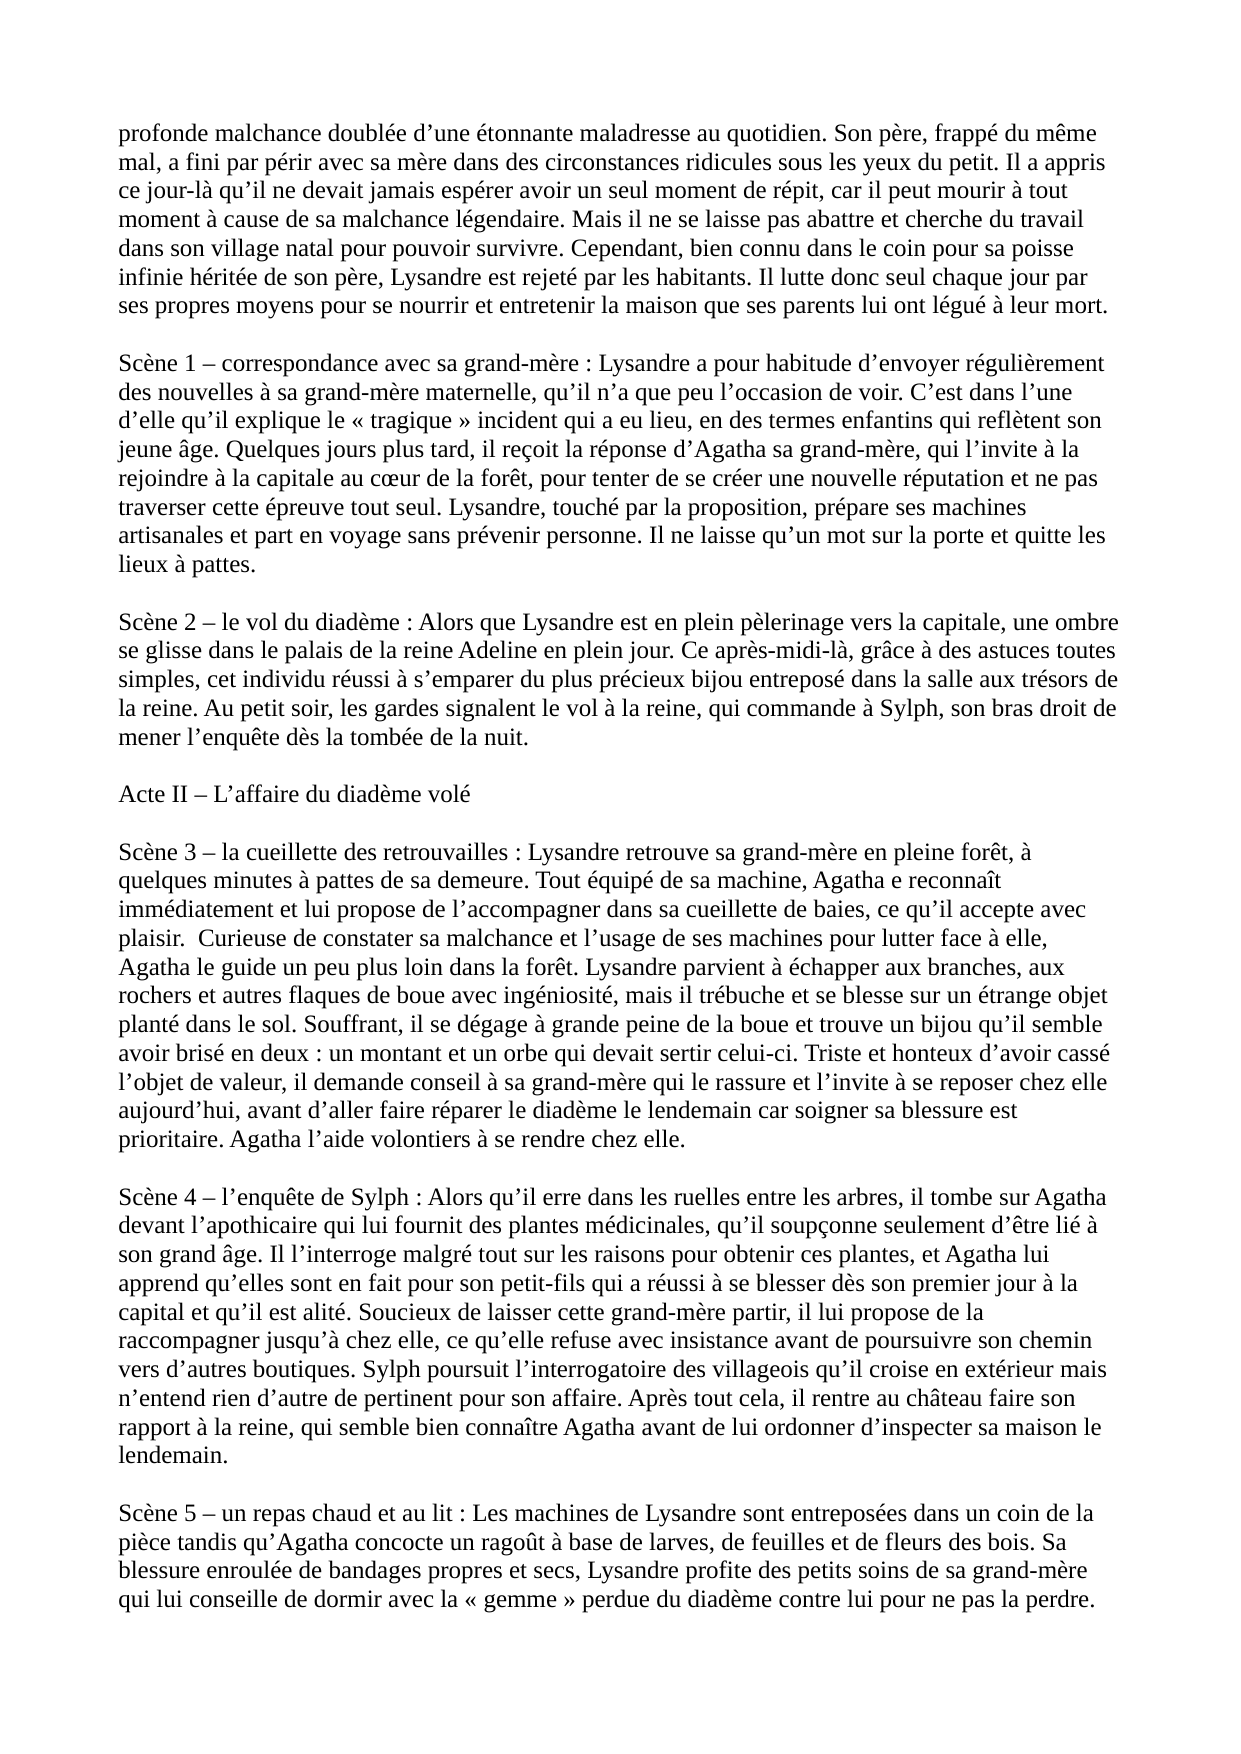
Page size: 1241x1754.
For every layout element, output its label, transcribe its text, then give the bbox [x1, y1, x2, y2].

text Scène 3 – la cueillette des retrouvailles : Lysandre retrouve sa grand-mère en pleine forêt, à quelques minutes à pattes de sa demeure. Tout équipé de sa machine, Agatha e reconnaît immédiatement et lui propose de l’accompagner dans sa cueillette de baies, ce qu’il accepte avec plaisir. Curieuse de constater sa malchance et l’usage de ses machines pour lutter face à elle, Agatha le guide un peu plus loin dans la forêt. Lysandre parvient à échapper aux branches, aux rochers et autres flaques de boue avec ingéniosité, mais il trébuche et se blesse sur un étrange objet planté dans le sol. Souffrant, il se dégage à grande peine de la boue et trouve un bijou qu’il semble avoir brisé en deux : un montant et un orbe qui devait sertir celui-ci. Triste et honteux d’avoir cassé l’objet de valeur, il demande conseil à sa grand-mère qui le rassure et l’invite à se reposer chez elle aujourd’hui, avant d’aller faire réparer le diadème le lendemain car soigner sa blessure est prioritaire. Agatha l’aide volontiers à se rendre chez elle. [118, 837, 1122, 1153]
text Scène 2 – le vol du diadème : Alors que Lysandre est en plein pèlerinage vers la capitale, une ombre se glisse dans le palais de la reine Adeline en plein jour. Ce après-midi-là, grâce à des astuces toutes simples, cet individu réussi à s’emparer du plus précieux bijou entreposé dans la salle aux trésors de la reine. Au petit soir, les gardes signalent le vol à la reine, qui commande à Sylph, son bras droit de mener l’enquête dès la tombée de la nuit. [118, 607, 1122, 751]
text Scène 4 – l’enquête de Sylph : Alors qu’il erre dans les ruelles entre les arbres, il tombe sur Agatha devant l’apothicaire qui lui fournit des plantes médicinales, qu’il soupçonne seulement d’être lié à son grand âge. Il l’interroge malgré tout sur les raisons pour obtenir ces plantes, et Agatha lui apprend qu’elles sont en fait pour son petit-fils qui a réussi à se blesser dès son premier jour à la capital et qu’il est alité. Soucieux de laisser cette grand-mère partir, il lui propose de la raccompagner jusqu’à chez elle, ce qu’elle refuse avec insistance avant de poursuivre son chemin vers d’autres boutiques. Sylph poursuit l’interrogatoire des villageois qu’il croise en extérieur mais n’entend rien d’autre de pertinent pour son affaire. Après tout cela, il rentre au château faire son rapport à la reine, qui semble bien connaître Agatha avant de lui ordonner d’inspecter sa maison le lendemain. [118, 1182, 1122, 1469]
text profonde malchance doublée d’une étonnante maladresse au quotidien. Son père, frappé du même mal, a fini par périr avec sa mère dans des circonstances ridicules sous les yeux du petit. Il a appris ce jour-là qu’il ne devait jamais espérer avoir un seul moment de répit, car il peut mourir à tout moment à cause de sa malchance légendaire. Mais il ne se laisse pas abattre et cherche du travail dans son village natal pour pouvoir survivre. Cependant, bien connu dans le coin pour sa poisse infinie héritée de son père, Lysandre est rejeté par les habitants. Il lutte donc seul chaque jour par ses propres moyens pour se nourrir et entretenir la maison que ses parents lui ont légué à leur mort. [118, 118, 1122, 319]
text Scène 1 – correspondance avec sa grand-mère : Lysandre a pour habitude d’envoyer régulièrement des nouvelles à sa grand-mère maternelle, qu’il n’a que peu l’occasion de voir. C’est dans l’une d’elle qu’il explique le « tragique » incident qui a eu lieu, en des termes enfantins qui reflètent son jeune âge. Quelques jours plus tard, il reçoit la réponse d’Agatha sa grand-mère, qui l’invite à la rejoindre à la capitale au cœur de la forêt, pour tenter de se créer une nouvelle réputation et ne pas traverser cette épreuve tout seul. Lysandre, touché par la proposition, prépare ses machines artisanales et part en voyage sans prévenir personne. Il ne laisse qu’un mot sur la porte et quitte les lieux à pattes. [118, 348, 1122, 578]
text Acte II – L’affaire du diadème volé [118, 779, 1122, 808]
text Scène 5 – un repas chaud et au lit : Les machines de Lysandre sont entreposées dans un coin de la pièce tandis qu’Agatha concocte un ragoût à base de larves, de feuilles et de fleurs des bois. Sa blessure enroulée de bandages propres et secs, Lysandre profite des petits soins de sa grand-mère qui lui conseille de dormir avec la « gemme » perdue du diadème contre lui pour ne pas la perdre. [118, 1498, 1122, 1613]
